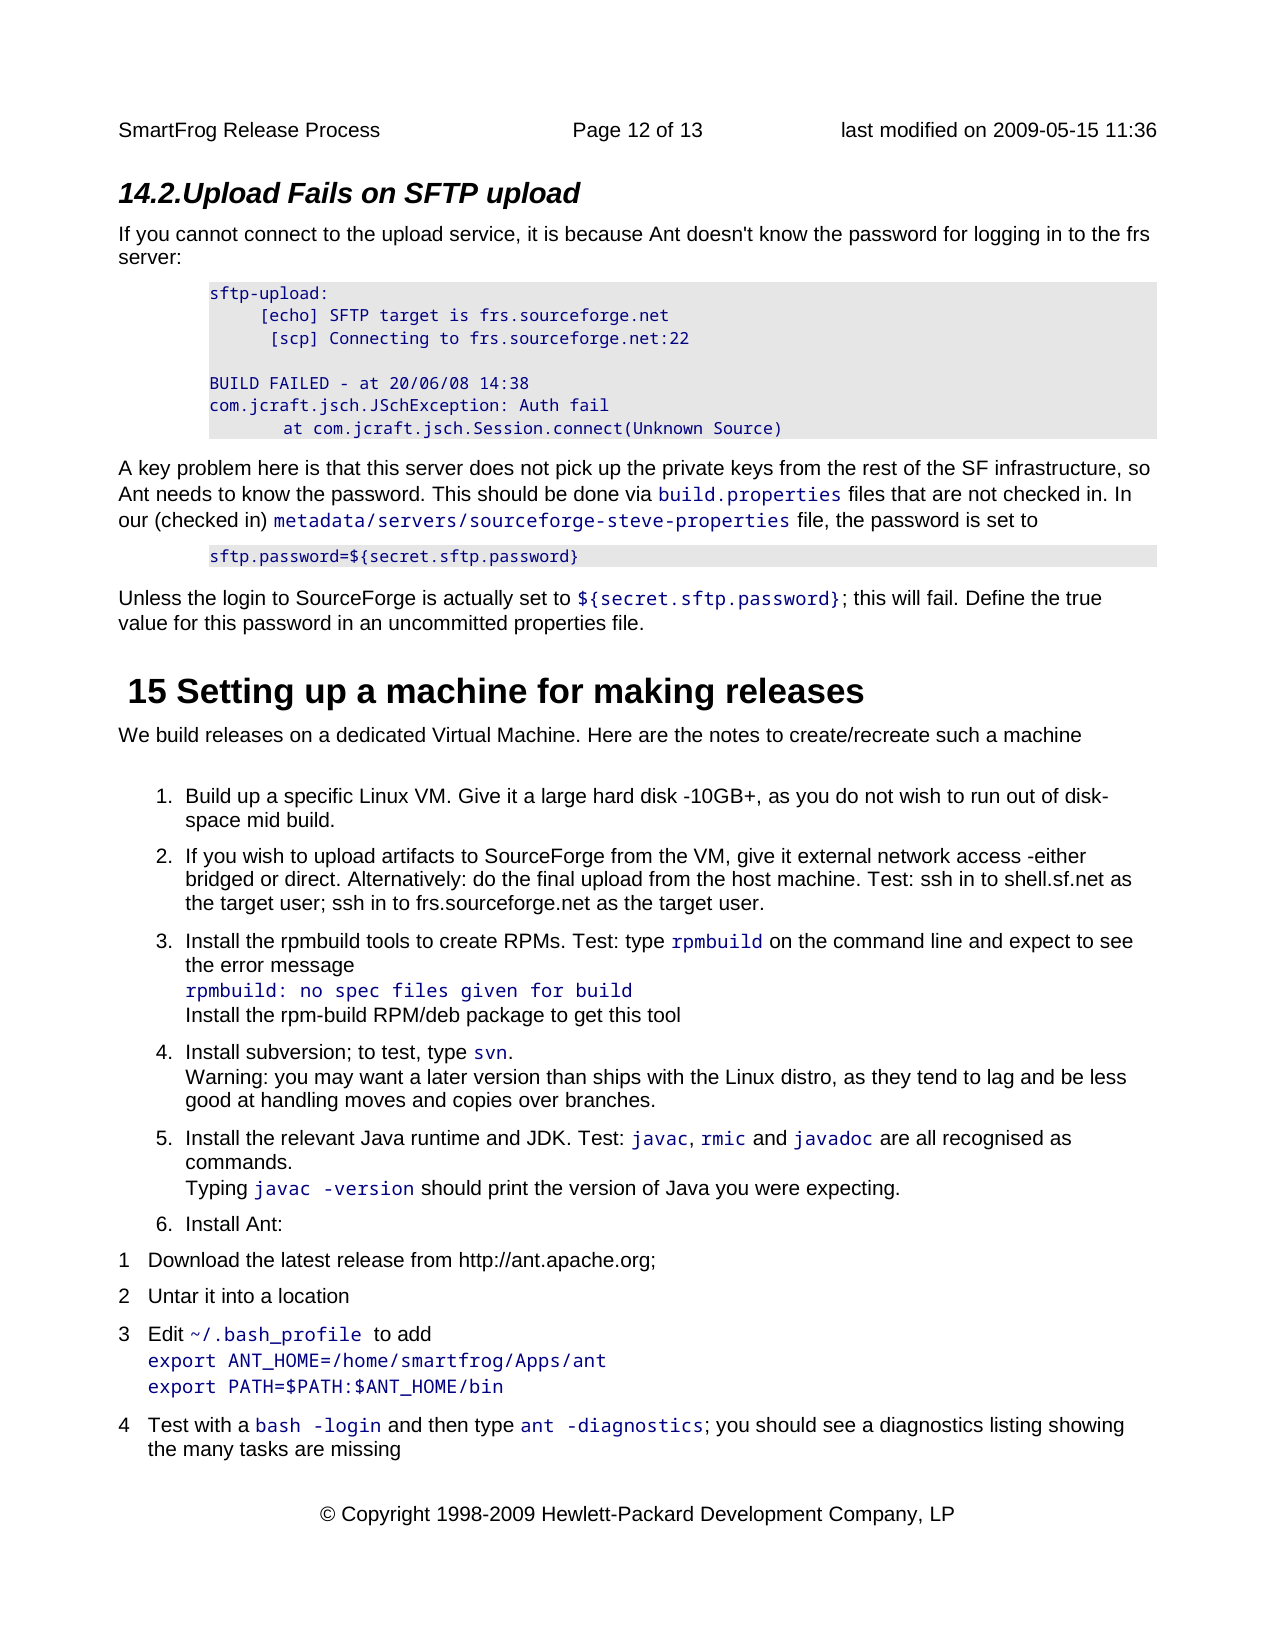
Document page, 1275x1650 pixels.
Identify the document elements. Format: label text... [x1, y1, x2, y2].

list Test with a bash -login and then type ant -diagnostics; you should see a diagnostics listing showing the many tasks are missing [118, 1412, 1157, 1461]
list Install Ant: [118, 1213, 1157, 1236]
list Install subversion; to test, type svn. Warning: you may want a later version than ships with the Linux distro, as they tend to lag and be less good at handling moves and copies over branches. [118, 1039, 1157, 1112]
text sftp-upload: [209, 282, 1157, 304]
text [scp] Connecting to frs.sourceforge.net:22 [209, 327, 1157, 349]
text com.jcraft.jsch.JSchException: Auth fail [209, 394, 1157, 417]
text A key problem here is that this server does not pick up the private keys from the rest of the SF infrastructure, so Ant needs to know the password. This should be done via build.properties files that are not checked in. In our (checked in) metadata/servers/sourceforge-steve-properties file, the password is set to [118, 457, 1157, 532]
list If you wish to upload artifacts to SourceForge from the VM, give it external network access -either bridged or direct. Alternatively: do the final upload from the host machine. Test: ssh in to shell.sf.net as the target user; ssh in to frs.sourceforge.net as the target user. [118, 844, 1157, 915]
text BUILD FAILED - at 20/06/08 14:38 [209, 372, 1157, 394]
text Unless the login to SourceForge is actually set to ${secret.sftp.password}; this will fail. Define the true value for this password in an uncommitted properties file. [118, 585, 1157, 635]
subtitle Setting up a machine for making releases [118, 672, 1157, 711]
text [echo] SFTP target is frs.sourceforge.net [209, 304, 1157, 327]
subtitle Upload Fails on SFTP upload [118, 177, 1157, 209]
list Untar it into a location [118, 1285, 1157, 1308]
list Edit ~/.bash_profile to add export ANT_HOME=/home/smartfrog/Apps/ant export PATH=$PATH:$ANT_HOME/bin [118, 1321, 1157, 1399]
text We build releases on a dedicated Virtual Machine. Here are the notes to create/recreate such a machine [118, 724, 1157, 747]
list Build up a specific Linux VM. Give it a large hard disk -10GB+, as you do not wish to run out of disk-space mid build. [118, 785, 1157, 832]
list Install the relevant Java runtime and JDK. Test: javac, rmic and javadoc are all recognised as commands. Typing javac -version should print the version of Java you were expecting. [118, 1125, 1157, 1200]
list Download the latest release from http://ant.apache.org; [118, 1249, 1157, 1272]
text at com.jcraft.jsch.Session.connect(Unknown Source) [209, 417, 1157, 439]
text If you cannot connect to the upload service, it is because Ant doesn't know the password for logging in to the frs server: [118, 222, 1157, 269]
list Install the rpmbuild tools to create RPMs. Test: type rpmbuild on the command line and expect to see the error message rpmbuild: no spec files given for build Install the rpm-build RPM/deb package to get this tool [118, 927, 1157, 1027]
text sftp.password=${secret.sftp.password} [209, 545, 1157, 567]
